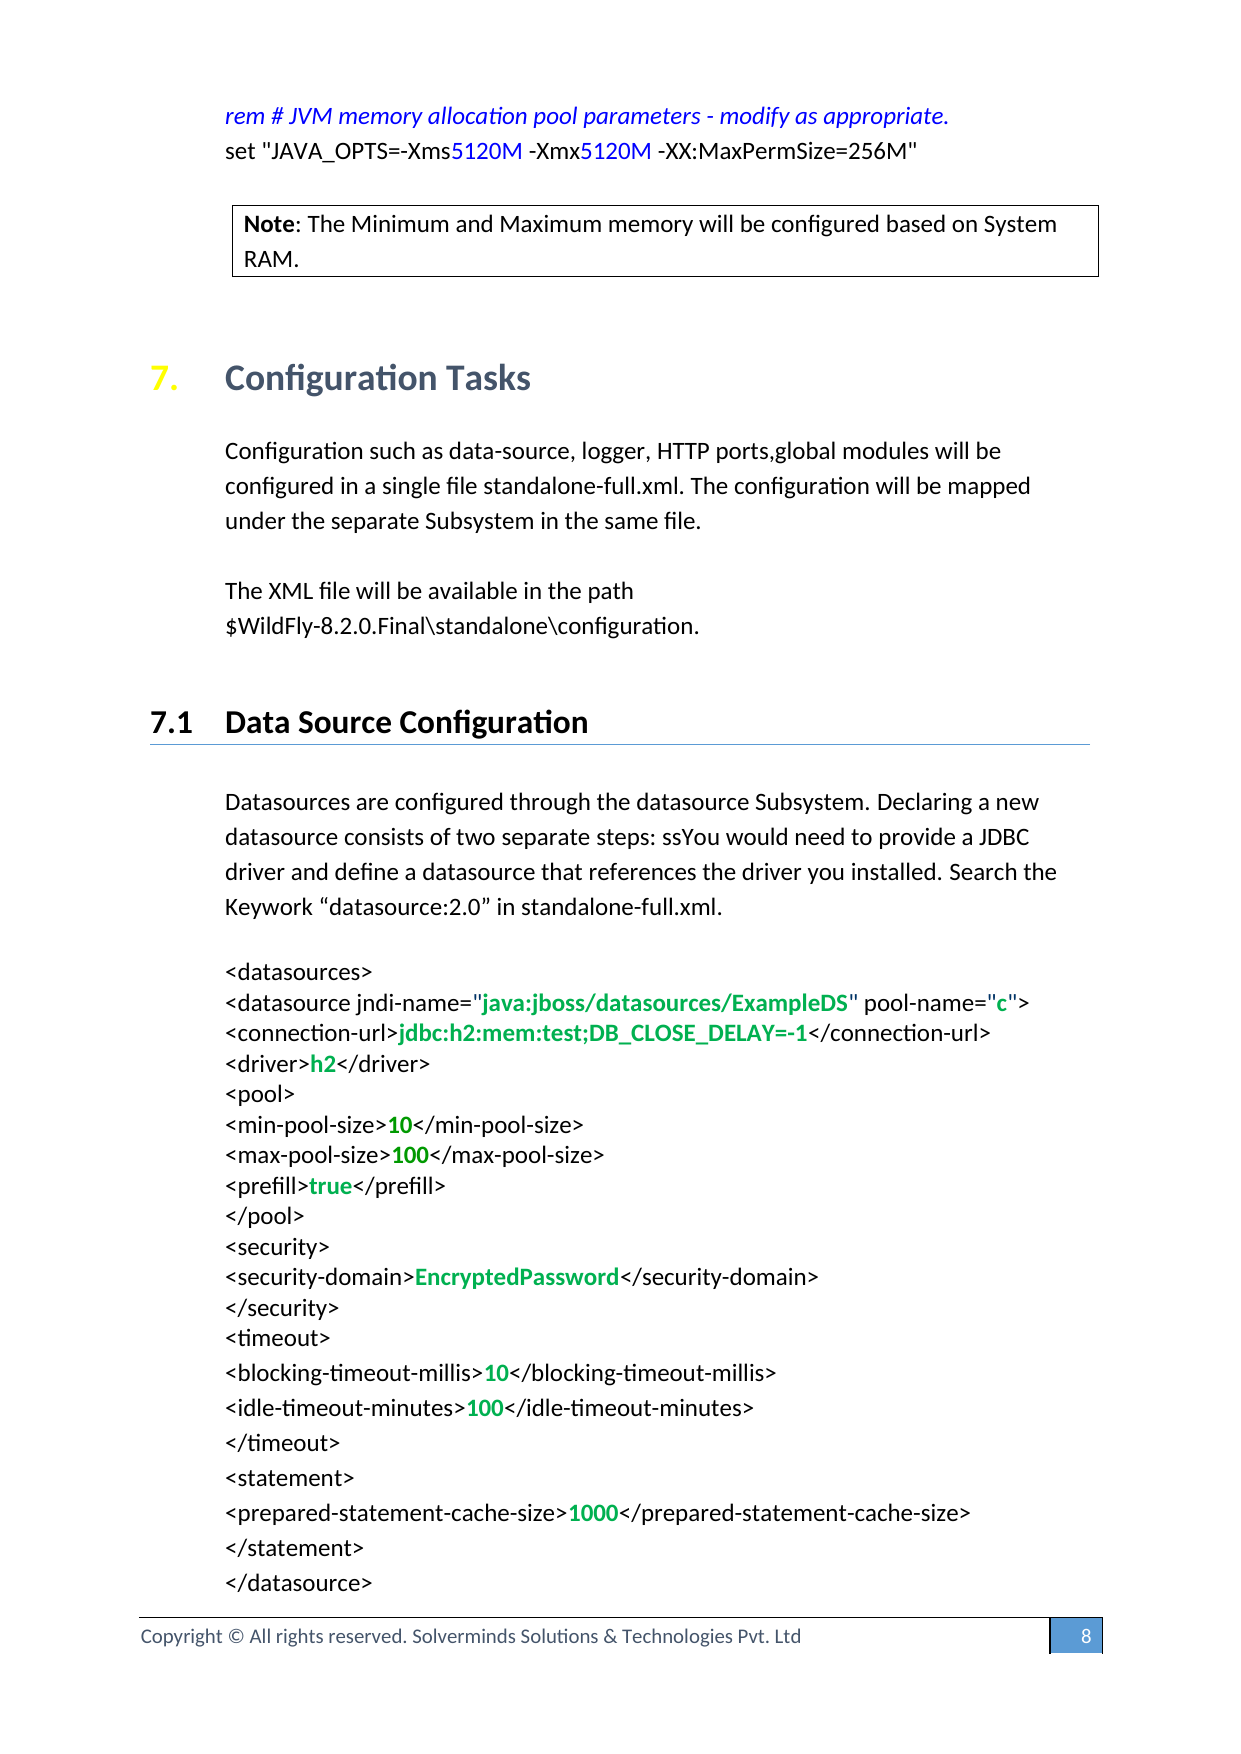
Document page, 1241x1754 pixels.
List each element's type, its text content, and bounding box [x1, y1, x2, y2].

text <security> [225, 1231, 1090, 1261]
text </pool> [225, 1200, 1090, 1231]
text <driver>h2</driver> [225, 1048, 1090, 1078]
text <security-domain>EncryptedPassword</security-domain> </security> [225, 1261, 1090, 1322]
subtitle Configuration Tasks [150, 354, 1090, 400]
text <prefill>true</prefill> [225, 1170, 1090, 1200]
text rem # JVM memory allocation pool parameters - modify as appropriate. [225, 100, 1090, 131]
text Note: The Minimum and Maximum memory will be configured based on System RAM. [233, 206, 1098, 276]
text <timeout> <blocking-timeout-millis>10</blocking-timeout-millis> <idle-timeout-minutes>100</idle-timeout-minutes> </timeout> <statement> <prepared-statement-cache-size>1000</prepared-statement-cache-size> </statement> [225, 1322, 1090, 1563]
text <pool> [225, 1078, 1090, 1109]
text <datasource jndi-name="java:jboss/datasources/ExampleDS" pool-name="c"> [225, 987, 1090, 1017]
text <connection-url>jdbc:h2:mem:test;DB_CLOSE_DELAY=-1</connection-url> [225, 1017, 1090, 1048]
text set "JAVA_OPTS=-Xms5120M -Xmx5120M -XX:MaxPermSize=256M" [225, 135, 1090, 166]
text <datasources> [225, 956, 1090, 987]
text The XML file will be available in the path [225, 575, 1090, 606]
subtitle Data Source Configuration [150, 701, 1090, 744]
text <min-pool-size>10</min-pool-size> [225, 1109, 1090, 1139]
text Configuration such as data-source, logger, HTTP ports,global modules will be configured in a single file standalone-full.xml. The configuration will be mapped under the separate Subsystem in the same file. [225, 435, 1090, 536]
text <max-pool-size>100</max-pool-size> [225, 1139, 1090, 1170]
text Datasources are configured through the datasource Subsystem. Declaring a new datasource consists of two separate steps: ssYou would need to provide a JDBC driver and define a datasource that references the driver you installed. Search the Keywork “datasource:2.0” in standalone-full.xml. [225, 786, 1090, 921]
text </datasource> [225, 1567, 1090, 1598]
text $WildFly-8.2.0.Final\standalone\configuration. [225, 610, 1090, 641]
